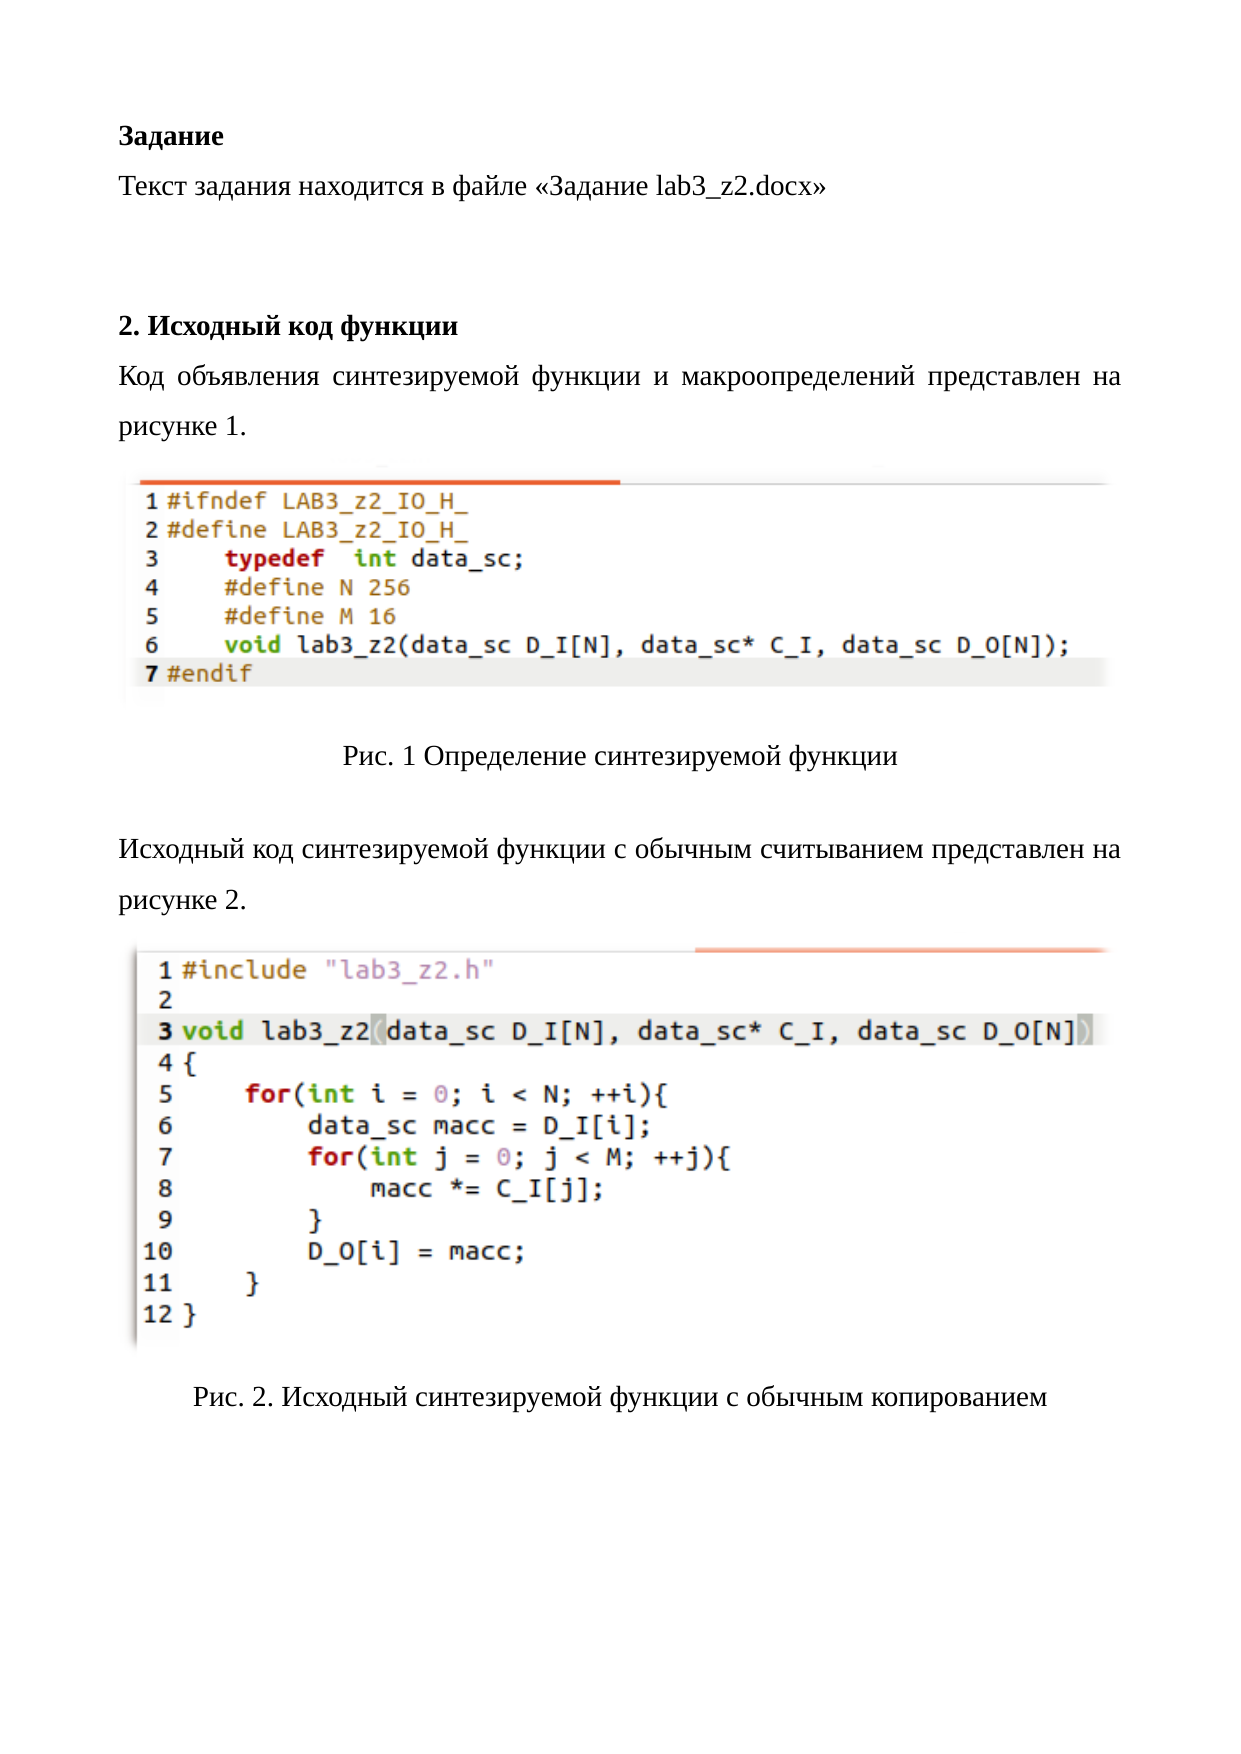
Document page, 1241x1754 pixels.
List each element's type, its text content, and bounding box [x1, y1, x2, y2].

text Рис. 1 Определение синтезируемой функции [118, 722, 1122, 772]
text Исходный код синтезируемой функции с обычным считыванием представлен на рисунке 2. [118, 832, 1122, 916]
text Текст задания находится в файле «Задание lab3_z2.docx» [118, 168, 1122, 202]
text Рис. 2. Исходный синтезируемой функции с обычным копированием [118, 1363, 1122, 1413]
picture [118, 458, 1123, 722]
text Задание [118, 118, 1122, 152]
text 2. Исходный код функции [118, 308, 1122, 341]
picture [118, 932, 1123, 1363]
text Код объявления синтезируемой функции и макроопределений представлен на рисунке 1. [118, 358, 1122, 442]
